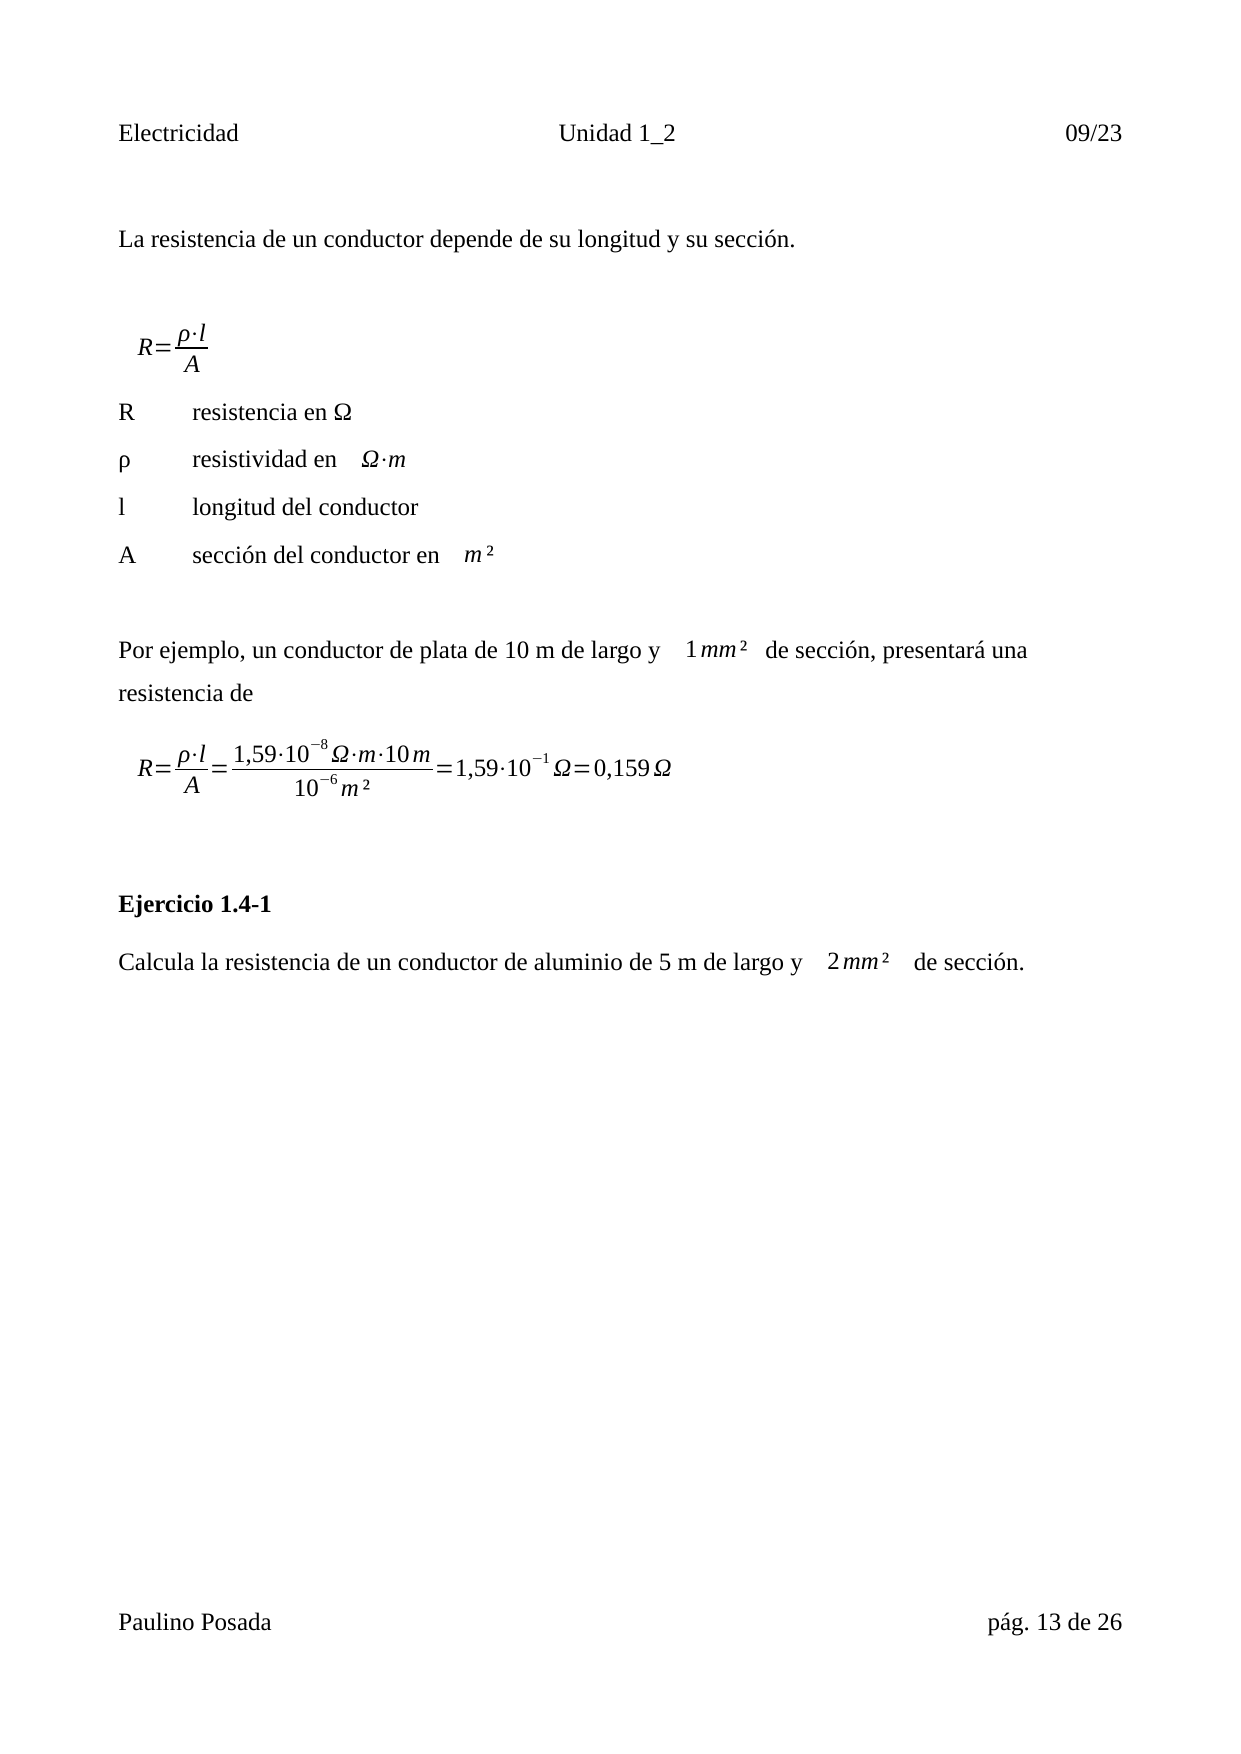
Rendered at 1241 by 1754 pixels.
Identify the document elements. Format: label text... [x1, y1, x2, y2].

text Por ejemplo, un conductor de plata de 10 m de largo y de sección, presentará una resistencia de [118, 635, 1122, 707]
text l longitud del conductor [118, 492, 1122, 521]
text ρ resistividad en [118, 444, 1122, 473]
text Calcula la resistencia de un conductor de aluminio de 5 m de largo y de sección. [118, 947, 1122, 975]
text La resistencia de un conductor depende de su longitud y su sección. [118, 224, 1122, 253]
text R resistencia en Ω [118, 397, 1122, 426]
text Ejercicio 1.4-1 [118, 889, 1122, 918]
text A sección del conductor en [118, 540, 1122, 568]
